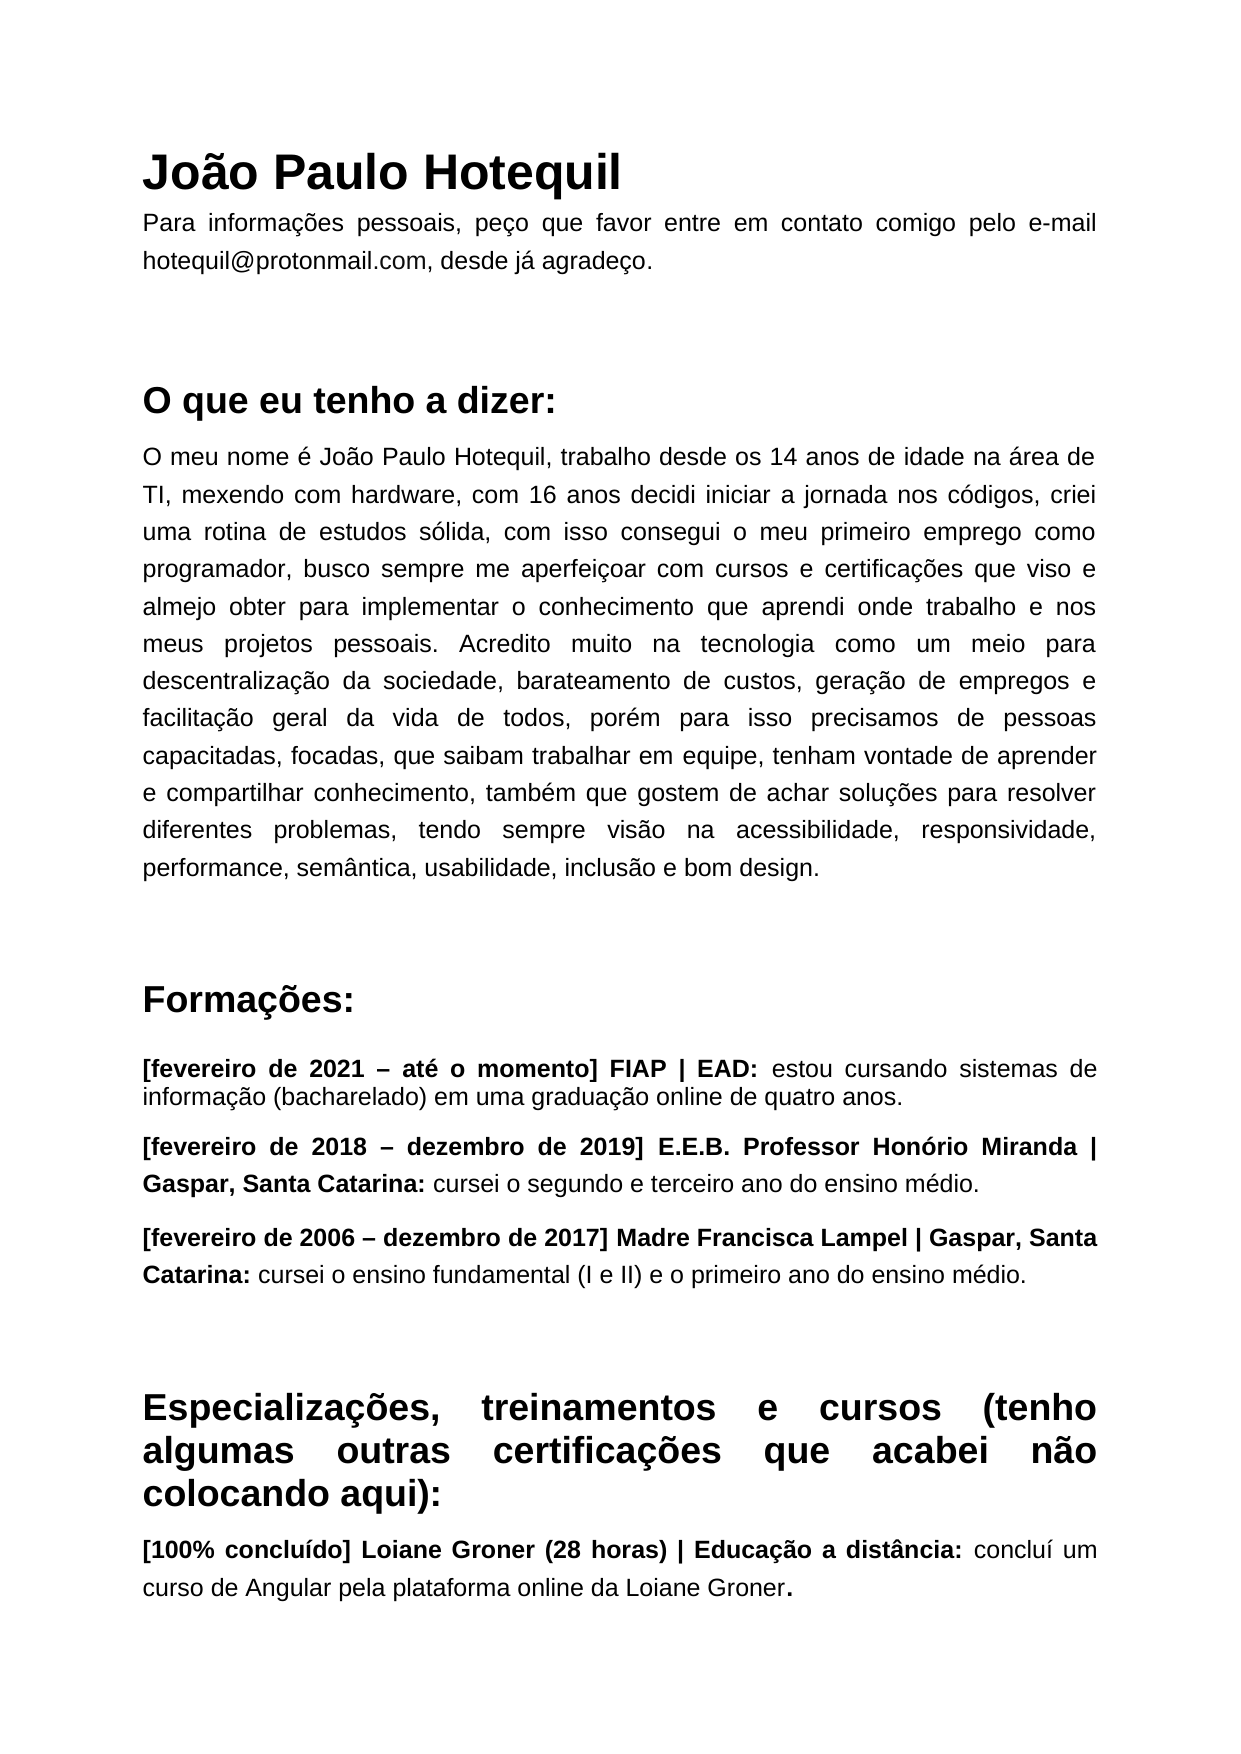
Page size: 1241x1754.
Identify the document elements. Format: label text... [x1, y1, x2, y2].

subtitle O que eu tenho a dizer: [142, 378, 1098, 421]
text [100% concluído] Loiane Groner (28 horas) | Educação a distância: concluí um curso de Angular pela plataforma online da Loiane Groner. [142, 1535, 1098, 1601]
subtitle Especializações, treinamentos e cursos (tenho algumas outras certificações que acabei não colocando aqui): [142, 1385, 1098, 1514]
title João Paulo Hotequil [142, 142, 1098, 200]
subtitle [fevereiro de 2021 – até o momento] FIAP | EAD: estou cursando sistemas de informação (bacharelado) em uma graduação online de quatro anos. [142, 1053, 1098, 1111]
text O meu nome é João Paulo Hotequil, trabalho desde os 14 anos de idade na área de TI, mexendo com hardware, com 16 anos decidi iniciar a jornada nos códigos, criei uma rotina de estudos sólida, com isso consegui o meu primeiro emprego como programador, busco sempre me aperfeiçoar com cursos e certificações que viso e almejo obter para implementar o conhecimento que aprendi onde trabalho e nos meus projetos pessoais. Acredito muito na tecnologia como um meio para descentralização da sociedade, barateamento de custos, geração de empregos e facilitação geral da vida de todos, porém para isso precisamos de pessoas capacitadas, focadas, que saibam trabalhar em equipe, tenham vontade de aprender e compartilhar conhecimento, também que gostem de achar soluções para resolver diferentes problemas, tendo sempre visão na acessibilidade, responsividade, performance, semântica, usabilidade, inclusão e bom design. [142, 442, 1098, 881]
text [fevereiro de 2018 – dezembro de 2019] E.E.B. Professor Honório Miranda | Gaspar, Santa Catarina: cursei o segundo e terceiro ano do ensino médio. [142, 1132, 1098, 1198]
subtitle Formações: [142, 977, 1098, 1020]
subtitle Para informações pessoais, peço que favor entre em contato comigo pelo e-mail hotequil@protonmail.com, desde já agradeço. [142, 208, 1098, 274]
text [fevereiro de 2006 – dezembro de 2017] Madre Francisca Lampel | Gaspar, Santa Catarina: cursei o ensino fundamental (I e II) e o primeiro ano do ensino médio. [142, 1223, 1098, 1289]
